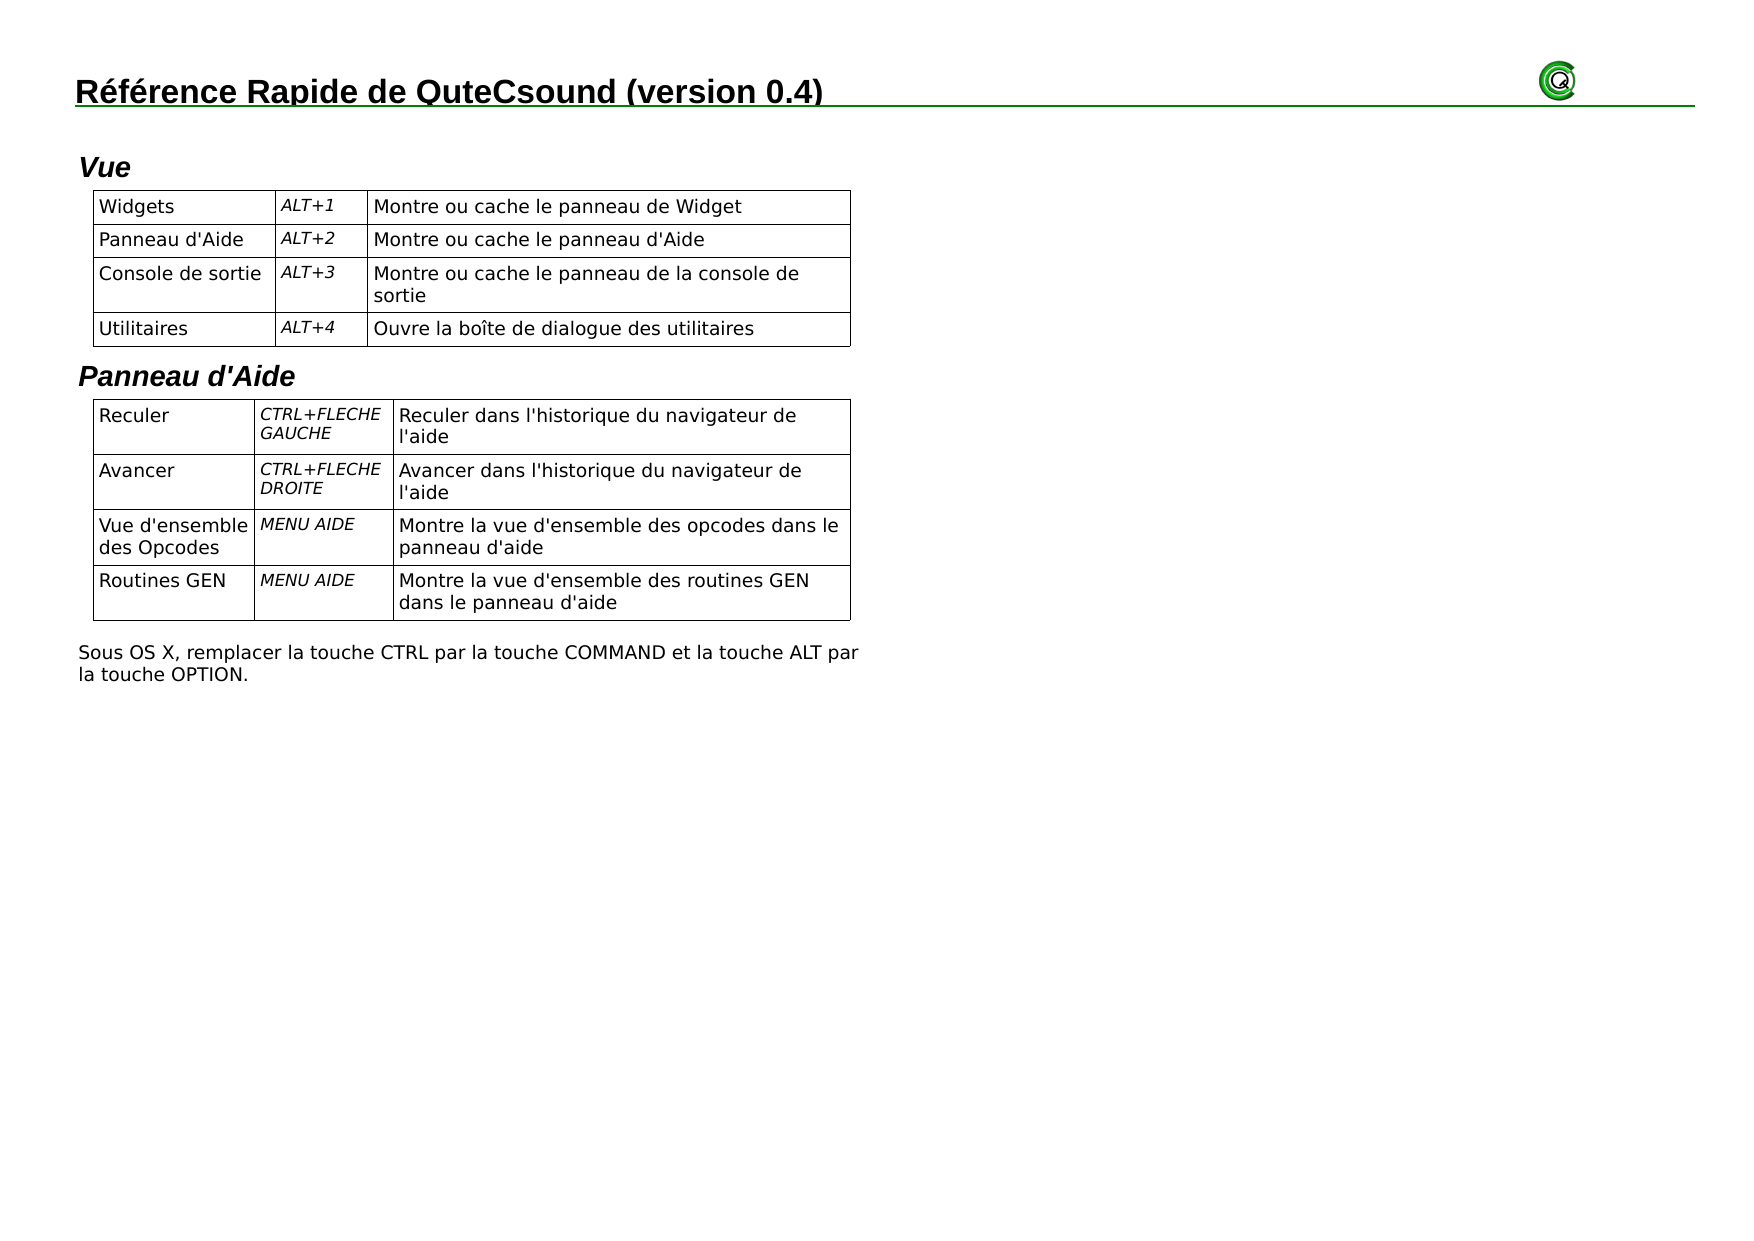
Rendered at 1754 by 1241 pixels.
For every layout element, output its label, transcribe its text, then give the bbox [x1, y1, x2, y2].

table_header Montre ou cache le panneau de Widget [368, 191, 850, 223]
table_header Reculer [94, 400, 254, 454]
subtitle Vue [78, 150, 865, 183]
table_header Widgets [94, 191, 275, 223]
table_cell Montre la vue d'ensemble des routines GEN dans le panneau d'aide [394, 566, 850, 620]
text Sous OS X, remplacer la touche CTRL par la touche COMMAND et la touche ALT par la touche OPTION. [78, 642, 865, 686]
table_cell Avancer dans l'historique du navigateur de l'aide [394, 455, 850, 509]
table_cell ALT+3 [276, 258, 367, 312]
picture [1534, 57, 1582, 104]
table_cell Montre ou cache le panneau d'Aide [368, 225, 850, 257]
table_cell MENU AIDE [255, 510, 393, 565]
table_cell Console de sortie [94, 258, 275, 312]
table_cell CTRL+FLECHE DROITE [255, 455, 393, 509]
table_cell Avancer [94, 455, 254, 509]
table_cell Panneau d'Aide [94, 225, 275, 257]
table_cell ALT+2 [276, 225, 367, 257]
table_header ALT+1 [276, 191, 367, 223]
table_cell Vue d'ensemble des Opcodes [94, 510, 254, 565]
table_cell Montre la vue d'ensemble des opcodes dans le panneau d'aide [394, 510, 850, 565]
table_cell ALT+4 [276, 313, 367, 346]
table_cell Routines GEN [94, 566, 254, 620]
table_cell Utilitaires [94, 313, 275, 346]
table_cell Montre ou cache le panneau de la console de sortie [368, 258, 850, 312]
table_cell Ouvre la boîte de dialogue des utilitaires [368, 313, 850, 346]
table_header Reculer dans l'historique du navigateur de l'aide [394, 400, 850, 454]
table_cell MENU AIDE [255, 566, 393, 620]
table_header CTRL+FLECHE GAUCHE [255, 400, 393, 454]
subtitle Panneau d'Aide [78, 359, 865, 392]
